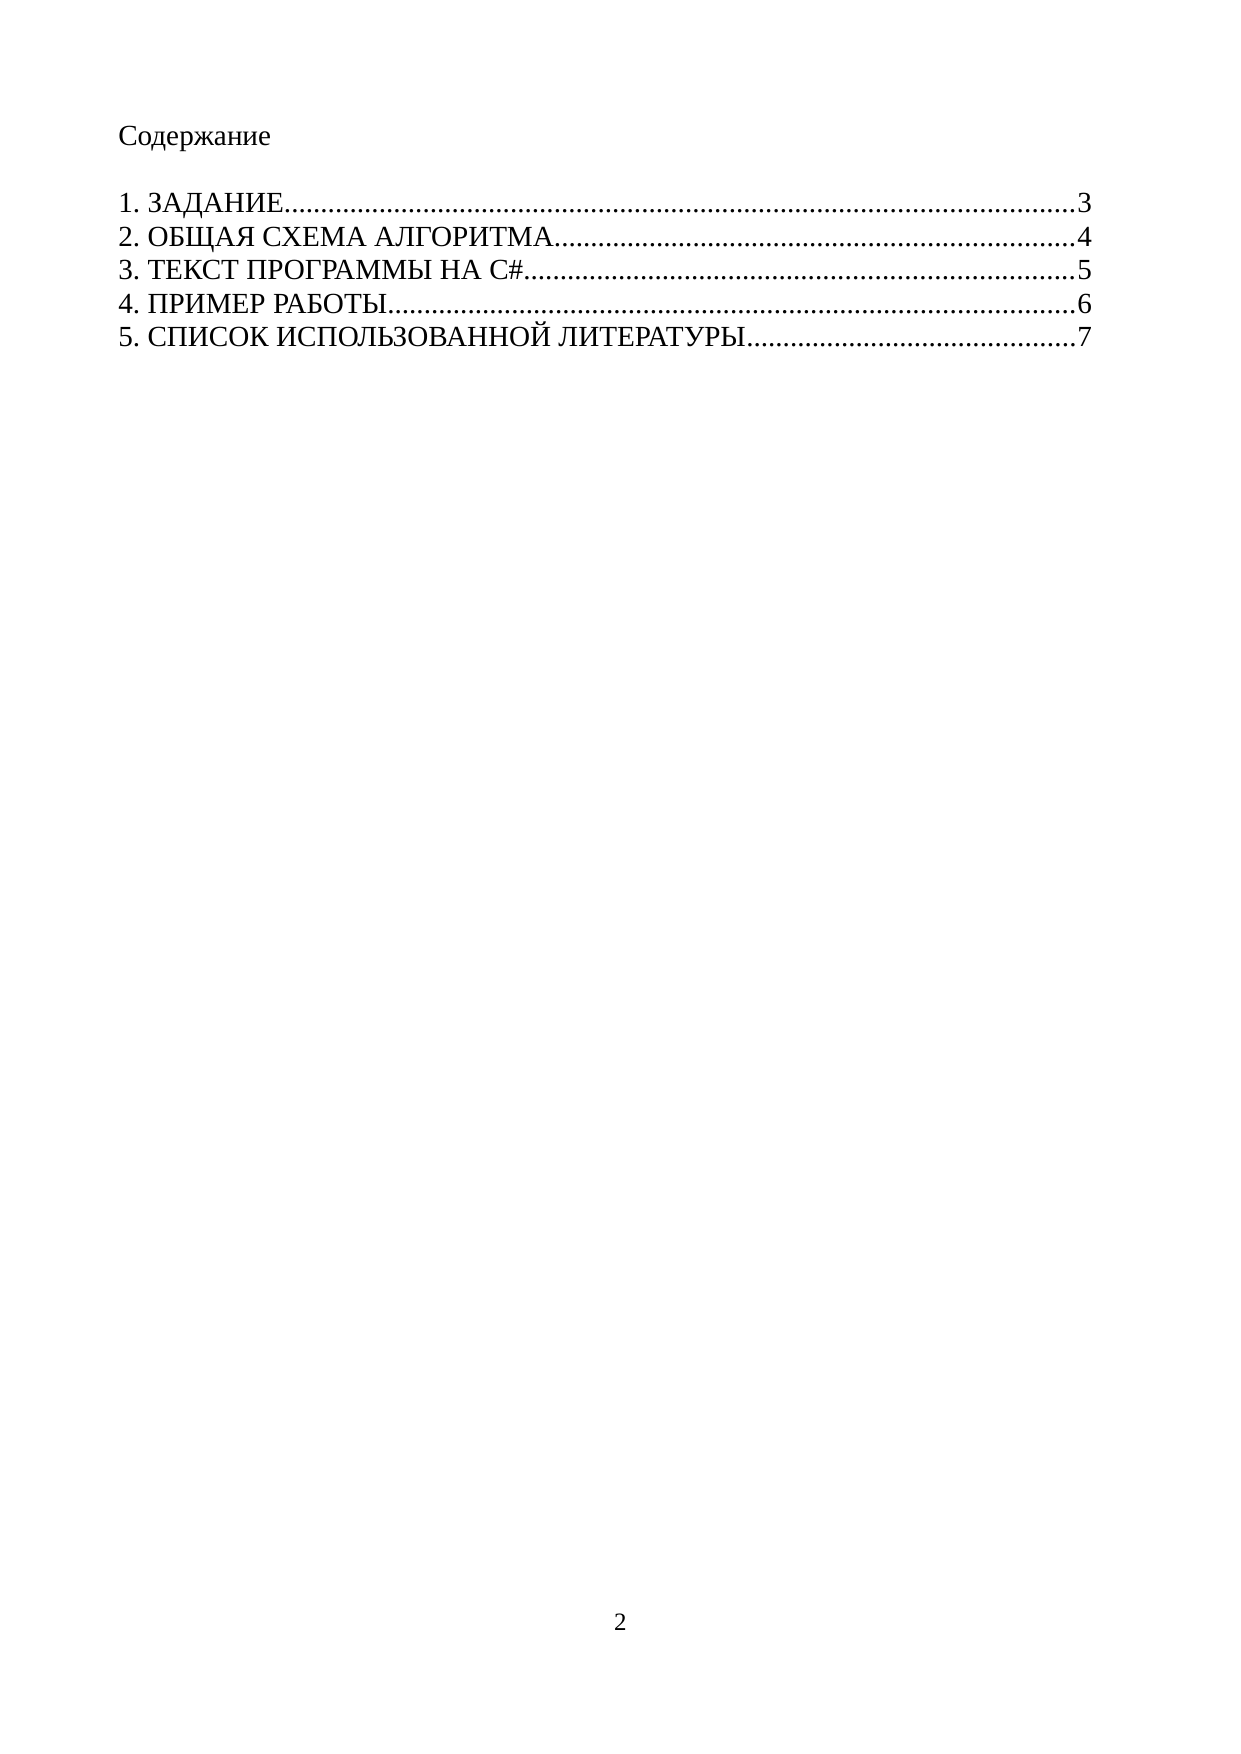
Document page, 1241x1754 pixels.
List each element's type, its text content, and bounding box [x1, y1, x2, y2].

text 1. ЗАДАНИЕ 3 [118, 185, 1122, 219]
text 4. ПРИМЕР РАБОТЫ 6 [118, 286, 1122, 319]
text 3. ТЕКСТ ПРОГРАММЫ НА C# 5 [118, 252, 1122, 286]
text 5. СПИСОК ИСПОЛЬЗОВАННОЙ ЛИТЕРАТУРЫ 7 [118, 319, 1122, 360]
text 2. ОБЩАЯ СХЕМА АЛГОРИТМА 4 [118, 219, 1122, 252]
text Содержание [118, 118, 1122, 152]
